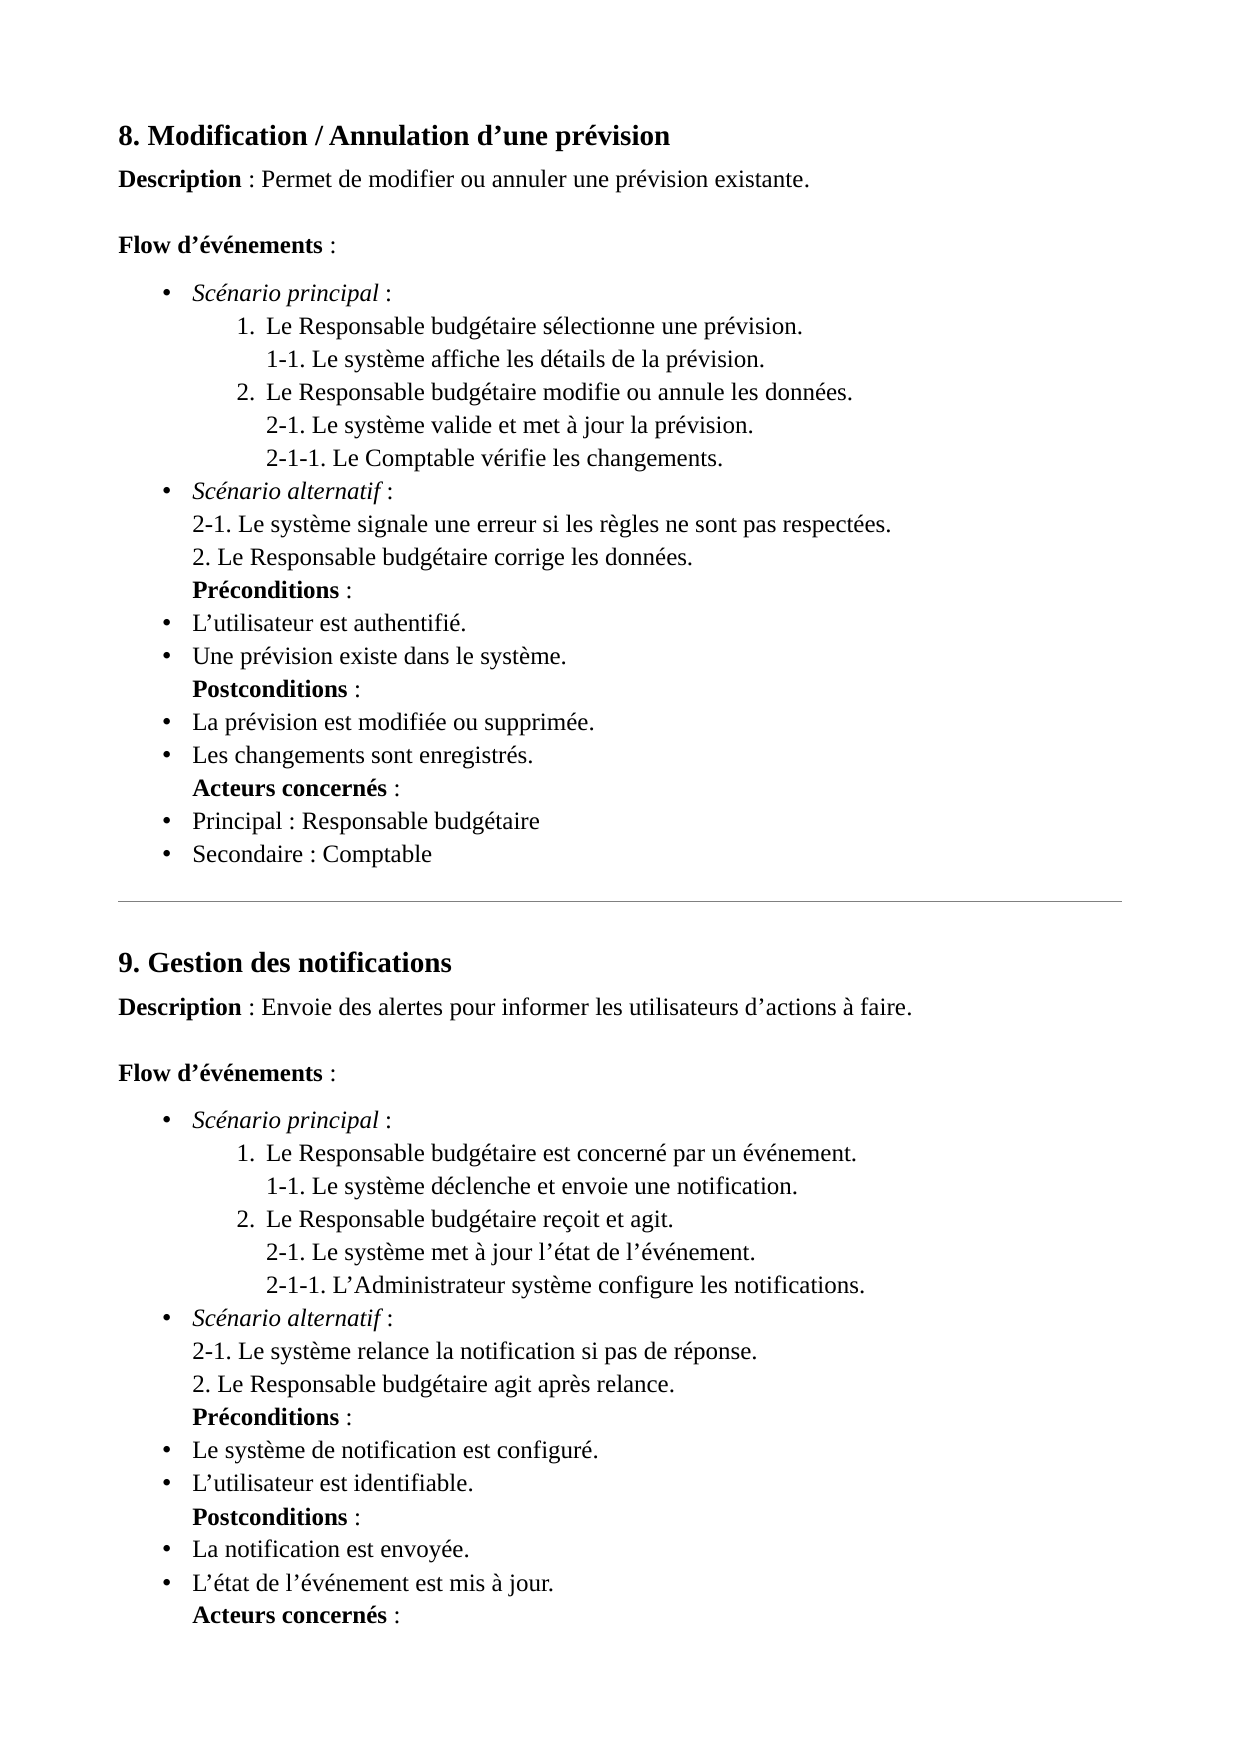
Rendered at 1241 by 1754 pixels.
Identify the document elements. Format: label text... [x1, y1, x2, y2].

list Le Responsable budgétaire modifie ou annule les données. 2-1. Le système valide et met à jour la prévision. 2-1-1. Le Comptable vérifie les changements. [236, 377, 1122, 472]
subtitle 9. Gestion des notifications [118, 946, 1122, 979]
text Description : Envoie des alertes pour informer les utilisateurs d’actions à faire. Flow d’événements : [118, 992, 1122, 1086]
list Secondaire : Comptable [162, 839, 1122, 868]
list L’utilisateur est authentifié. [162, 608, 1122, 637]
list Une prévision existe dans le système. Postconditions : [162, 641, 1122, 703]
subtitle 8. Modification / Annulation d’une prévision [118, 118, 1122, 152]
list La prévision est modifiée ou supprimée. [162, 707, 1122, 736]
text Description : Permet de modifier ou annuler une prévision existante. Flow d’événements : [118, 164, 1122, 259]
list Les changements sont enregistrés. Acteurs concernés : [162, 740, 1122, 802]
list Scénario principal : [162, 1105, 1122, 1134]
list L’utilisateur est identifiable. Postconditions : [162, 1468, 1122, 1530]
list Le système de notification est configuré. [162, 1436, 1122, 1464]
list Le Responsable budgétaire est concerné par un événement. 1-1. Le système déclenche et envoie une notification. [236, 1138, 1122, 1200]
list Scénario principal : [162, 278, 1122, 307]
list Le Responsable budgétaire reçoit et agit. 2-1. Le système met à jour l’état de l’événement. 2-1-1. L’Administrateur système configure les notifications. [236, 1204, 1122, 1299]
list Principal : Responsable budgétaire [162, 806, 1122, 835]
list L’état de l’événement est mis à jour. Acteurs concernés : [162, 1568, 1122, 1629]
list Scénario alternatif : 2-1. Le système signale une erreur si les règles ne sont pas respectées. 2. Le Responsable budgétaire corrige les données. Préconditions : [162, 476, 1122, 604]
list Scénario alternatif : 2-1. Le système relance la notification si pas de réponse. 2. Le Responsable budgétaire agit après relance. Préconditions : [162, 1303, 1122, 1431]
list La notification est envoyée. [162, 1534, 1122, 1563]
list Le Responsable budgétaire sélectionne une prévision. 1-1. Le système affiche les détails de la prévision. [236, 311, 1122, 373]
